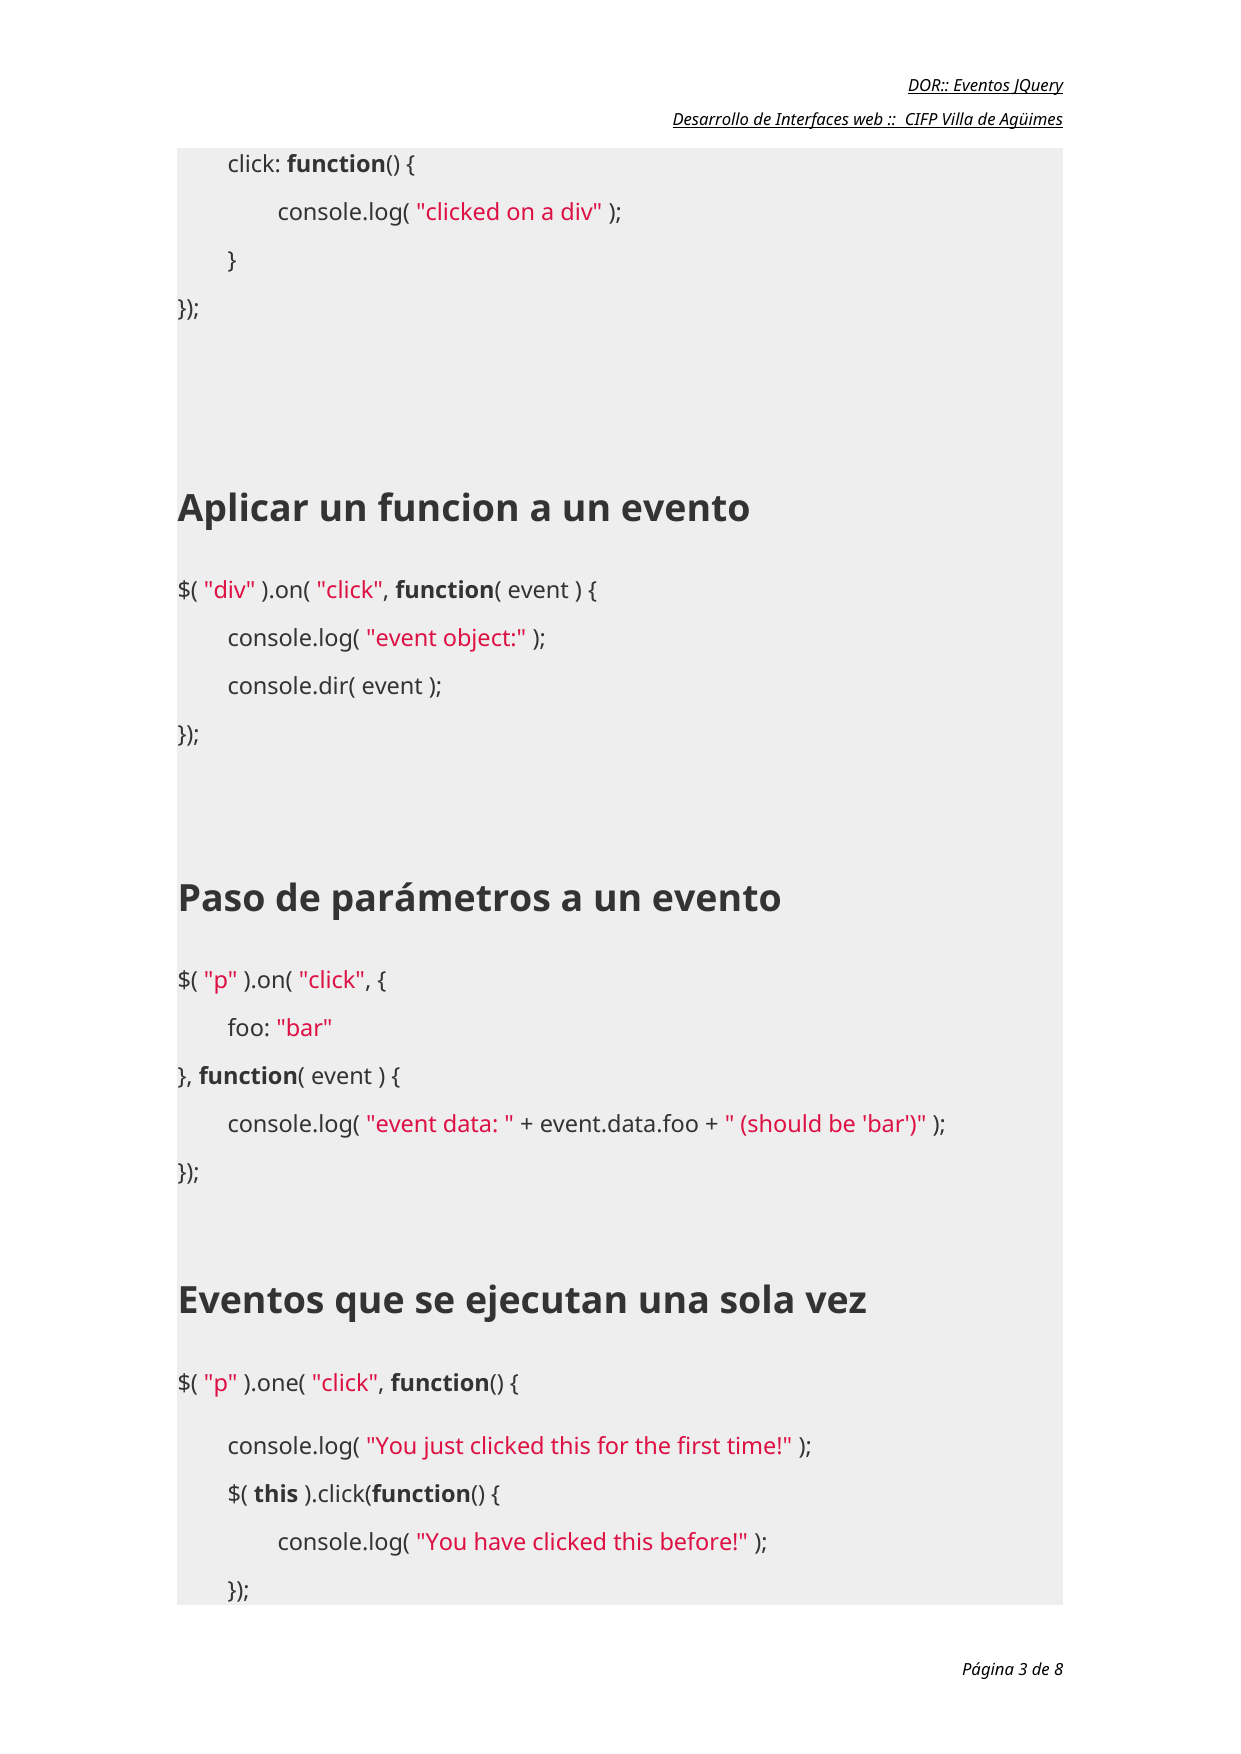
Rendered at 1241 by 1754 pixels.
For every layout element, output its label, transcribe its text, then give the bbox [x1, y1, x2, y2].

text }); [177, 291, 1063, 323]
subtitle Aplicar un funcion a un evento [177, 481, 1063, 532]
text foo: "bar" [177, 1011, 1063, 1043]
text $( "p" ).one( "click", function() { [177, 1366, 1063, 1398]
text $( "p" ).on( "click", { [177, 963, 1063, 995]
text console.log( "You have clicked this before!" ); [177, 1525, 1063, 1557]
text console.log( "event data: " + event.data.foo + " (should be 'bar')" ); [177, 1107, 1063, 1139]
text }, function( event ) { [177, 1059, 1063, 1091]
subtitle Paso de parámetros a un evento [177, 871, 1063, 922]
text console.log( "event object:" ); [177, 621, 1063, 653]
text }); [177, 717, 1063, 749]
text $( this ).click(function() { [177, 1477, 1063, 1509]
subtitle Eventos que se ejecutan una sola vez [177, 1274, 1063, 1325]
text } [177, 243, 1063, 275]
text }); [177, 1155, 1063, 1187]
text $( "div" ).on( "click", function( event ) { [177, 573, 1063, 605]
text click: function() { [177, 148, 1063, 179]
text console.log( "clicked on a div" ); [177, 196, 1063, 227]
text console.dir( event ); [177, 669, 1063, 701]
text }); [177, 1573, 1063, 1605]
text console.log( "You just clicked this for the first time!" ); [177, 1429, 1063, 1461]
